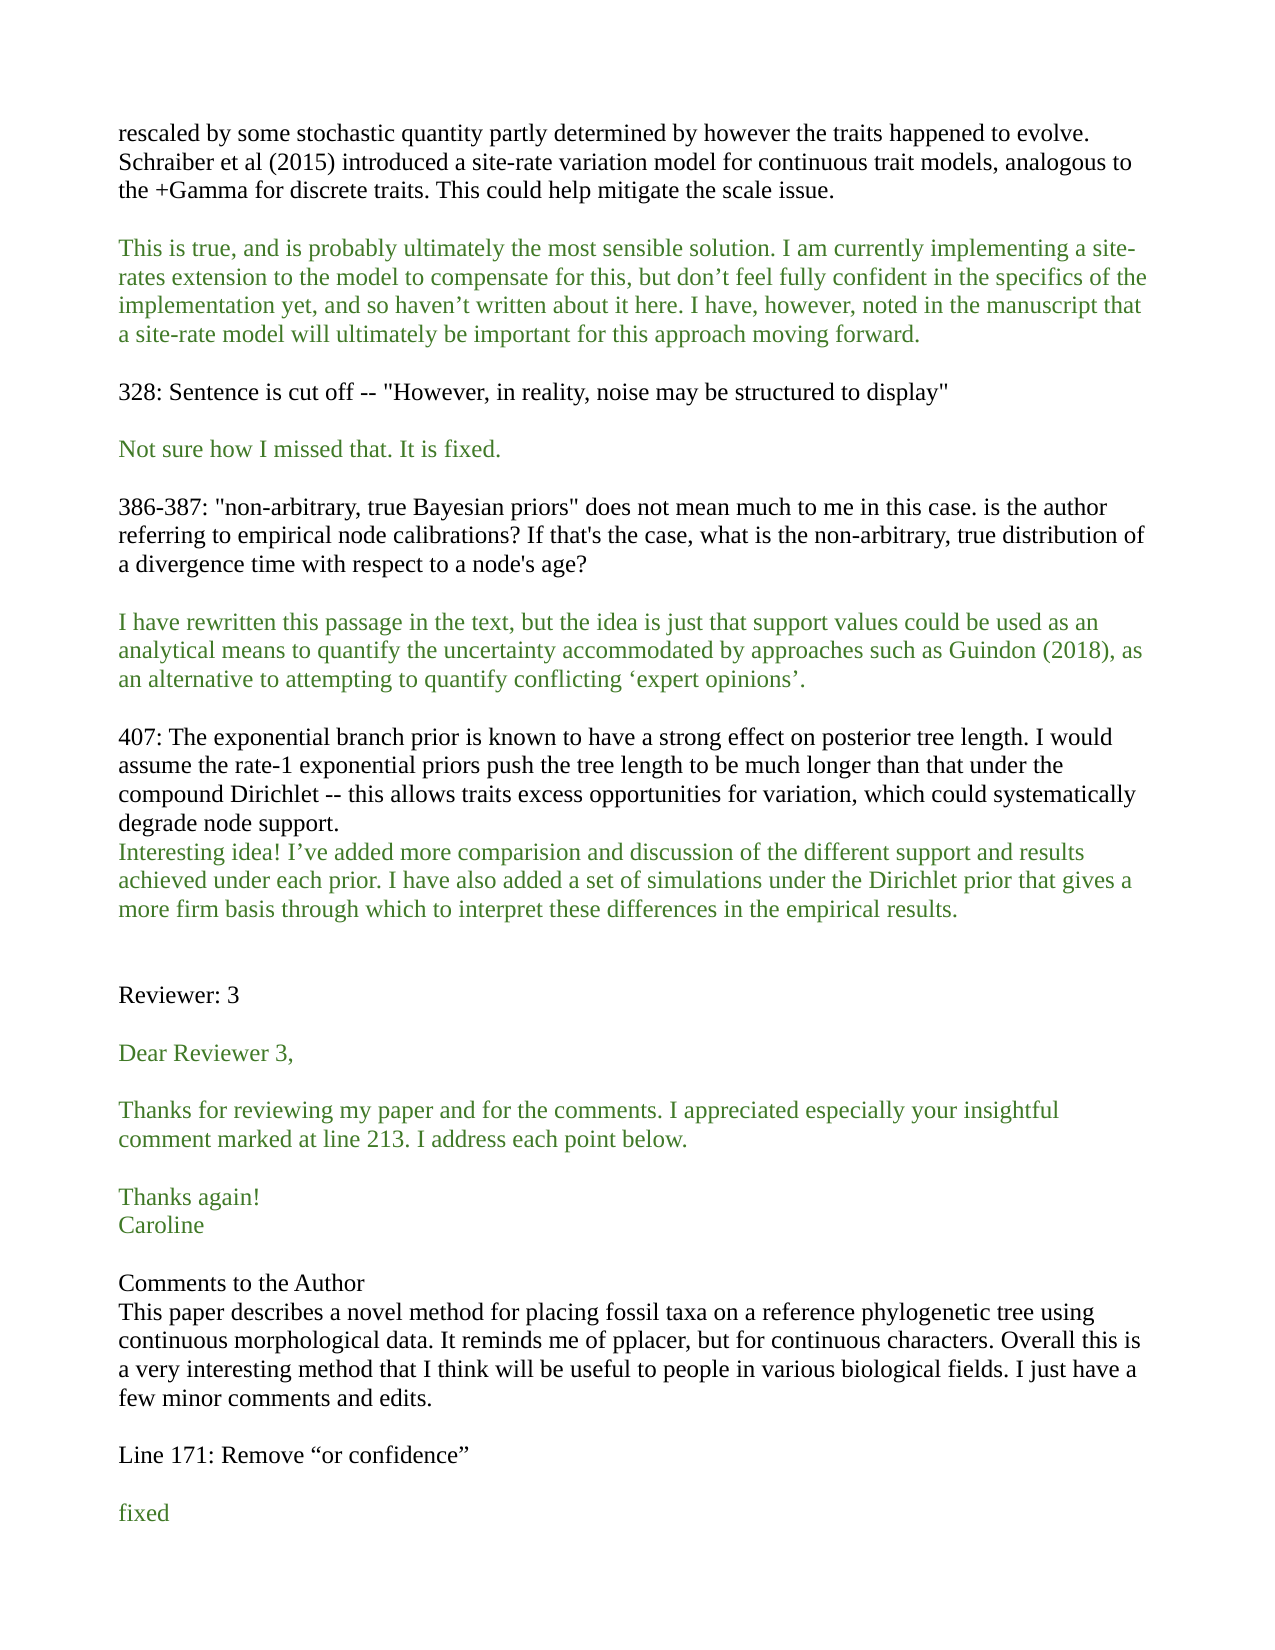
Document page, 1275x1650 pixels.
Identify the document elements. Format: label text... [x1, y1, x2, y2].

text Caroline [118, 1211, 1157, 1239]
text This is true, and is probably ultimately the most sensible solution. I am currently implementing a site-rates extension to the model to compensate for this, but don’t feel fully confident in the specifics of the implementation yet, and so haven’t written about it here. I have, however, noted in the manuscript that a site-rate model will ultimately be important for this approach moving forward. [118, 233, 1157, 348]
text Thanks for reviewing my paper and for the comments. I appreciated especially your insightful comment marked at line 213. I address each point below. [118, 1096, 1157, 1153]
text Thanks again! [118, 1182, 1157, 1211]
text 328: Sentence is cut off -- "However, in reality, noise may be structured to display" [118, 348, 1157, 434]
text Reviewer: 3 [118, 952, 1157, 1038]
text fixed [118, 1498, 1157, 1527]
text Dear Reviewer 3, [118, 1038, 1157, 1067]
text rescaled by some stochastic quantity partly determined by however the traits happened to evolve. Schraiber et al (2015) introduced a site-rate variation model for continuous trait models, analogous to the +Gamma for discrete traits. This could help mitigate the scale issue. [118, 118, 1157, 233]
text Not sure how I missed that. It is fixed. [118, 434, 1157, 463]
text 386-387: "non-arbitrary, true Bayesian priors" does not mean much to me in this case. is the author referring to empirical node calibrations? If that's the case, what is the non-arbitrary, true distribution of a divergence time with respect to a node's age? [118, 463, 1157, 607]
text Interesting idea! I’ve added more comparision and discussion of the different support and results achieved under each prior. I have also added a set of simulations under the Dirichlet prior that gives a more firm basis through which to interpret these differences in the empirical results. [118, 837, 1157, 923]
text Comments to the Author This paper describes a novel method for placing fossil taxa on a reference phylogenetic tree using continuous morphological data. It reminds me of pplacer, but for continuous characters. Overall this is a very interesting method that I think will be useful to people in various biological fields. I just have a few minor comments and edits. Line 171: Remove “or confidence” [118, 1239, 1157, 1498]
text I have rewritten this passage in the text, but the idea is just that support values could be used as an analytical means to quantify the uncertainty accommodated by approaches such as Guindon (2018), as an alternative to attempting to quantify conflicting ‘expert opinions’. [118, 607, 1157, 693]
text 407: The exponential branch prior is known to have a strong effect on posterior tree length. I would assume the rate-1 exponential priors push the tree length to be much longer than that under the compound Dirichlet -- this allows traits excess opportunities for variation, which could systematically degrade node support. [118, 693, 1157, 837]
